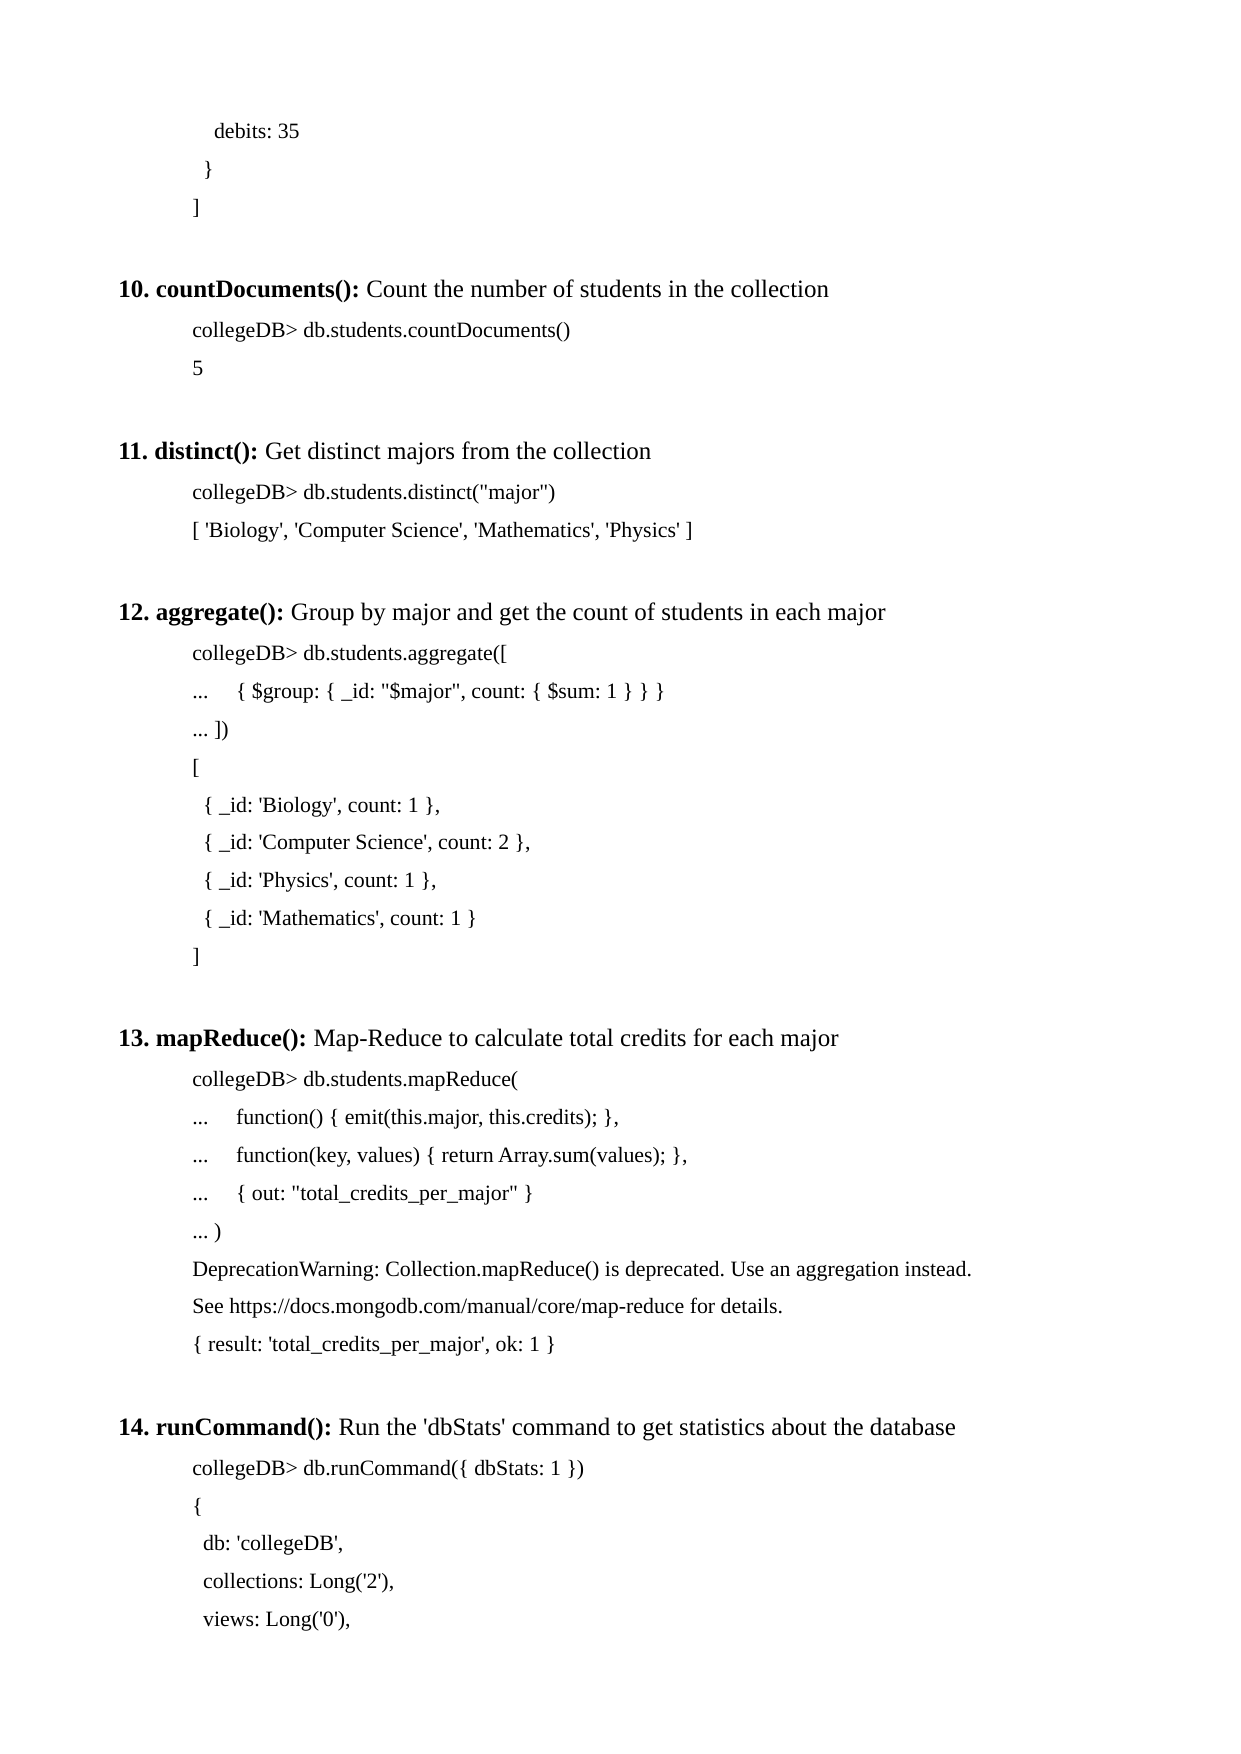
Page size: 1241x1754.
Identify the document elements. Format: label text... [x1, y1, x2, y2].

text collegeDB> db.students.countDocuments() [192, 317, 1121, 343]
text collegeDB> db.students.mapReduce( [192, 1066, 1121, 1092]
text DeprecationWarning: Collection.mapReduce() is deprecated. Use an aggregation instead. [192, 1256, 1121, 1281]
text collections: Long('2'), [192, 1568, 1121, 1593]
text 12. aggregate(): Group by major and get the count of students in each major [118, 597, 1121, 626]
text [ 'Biology', 'Computer Science', 'Mathematics', 'Physics' ] [192, 517, 1121, 542]
text debits: 35 [192, 118, 1121, 143]
text [ [192, 754, 1121, 779]
text { result: 'total_credits_per_major', ok: 1 } [192, 1331, 1121, 1356]
text 11. distinct(): Get distinct majors from the collection [118, 436, 1121, 464]
text views: Long('0'), [192, 1606, 1121, 1631]
text 14. runCommand(): Run the 'dbStats' command to get statistics about the database [118, 1412, 1121, 1440]
text ... { out: "total_credits_per_major" } [192, 1180, 1121, 1205]
text 5 [192, 355, 1121, 380]
text 13. mapReduce(): Map-Reduce to calculate total credits for each major [118, 1023, 1121, 1052]
text { [192, 1493, 1121, 1518]
text { _id: 'Mathematics', count: 1 } [192, 905, 1121, 930]
text } [192, 156, 1121, 181]
text collegeDB> db.runCommand({ dbStats: 1 }) [192, 1455, 1121, 1480]
text ] [192, 943, 1121, 968]
text ... ]) [192, 716, 1121, 741]
text { _id: 'Computer Science', count: 2 }, [192, 829, 1121, 854]
text 10. countDocuments(): Count the number of students in the collection [118, 274, 1121, 303]
text ... { $group: { _id: "$major", count: { $sum: 1 } } } [192, 678, 1121, 703]
text collegeDB> db.students.distinct("major") [192, 479, 1121, 504]
text ... function() { emit(this.major, this.credits); }, [192, 1104, 1121, 1129]
text collegeDB> db.students.aggregate([ [192, 640, 1121, 666]
text ] [192, 194, 1121, 219]
text ... function(key, values) { return Array.sum(values); }, [192, 1142, 1121, 1167]
text db: 'collegeDB', [192, 1530, 1121, 1556]
text { _id: 'Biology', count: 1 }, [192, 792, 1121, 817]
text { _id: 'Physics', count: 1 }, [192, 867, 1121, 892]
text ... ) [192, 1218, 1121, 1243]
text See https://docs.mongodb.com/manual/core/map-reduce for details. [192, 1293, 1121, 1318]
